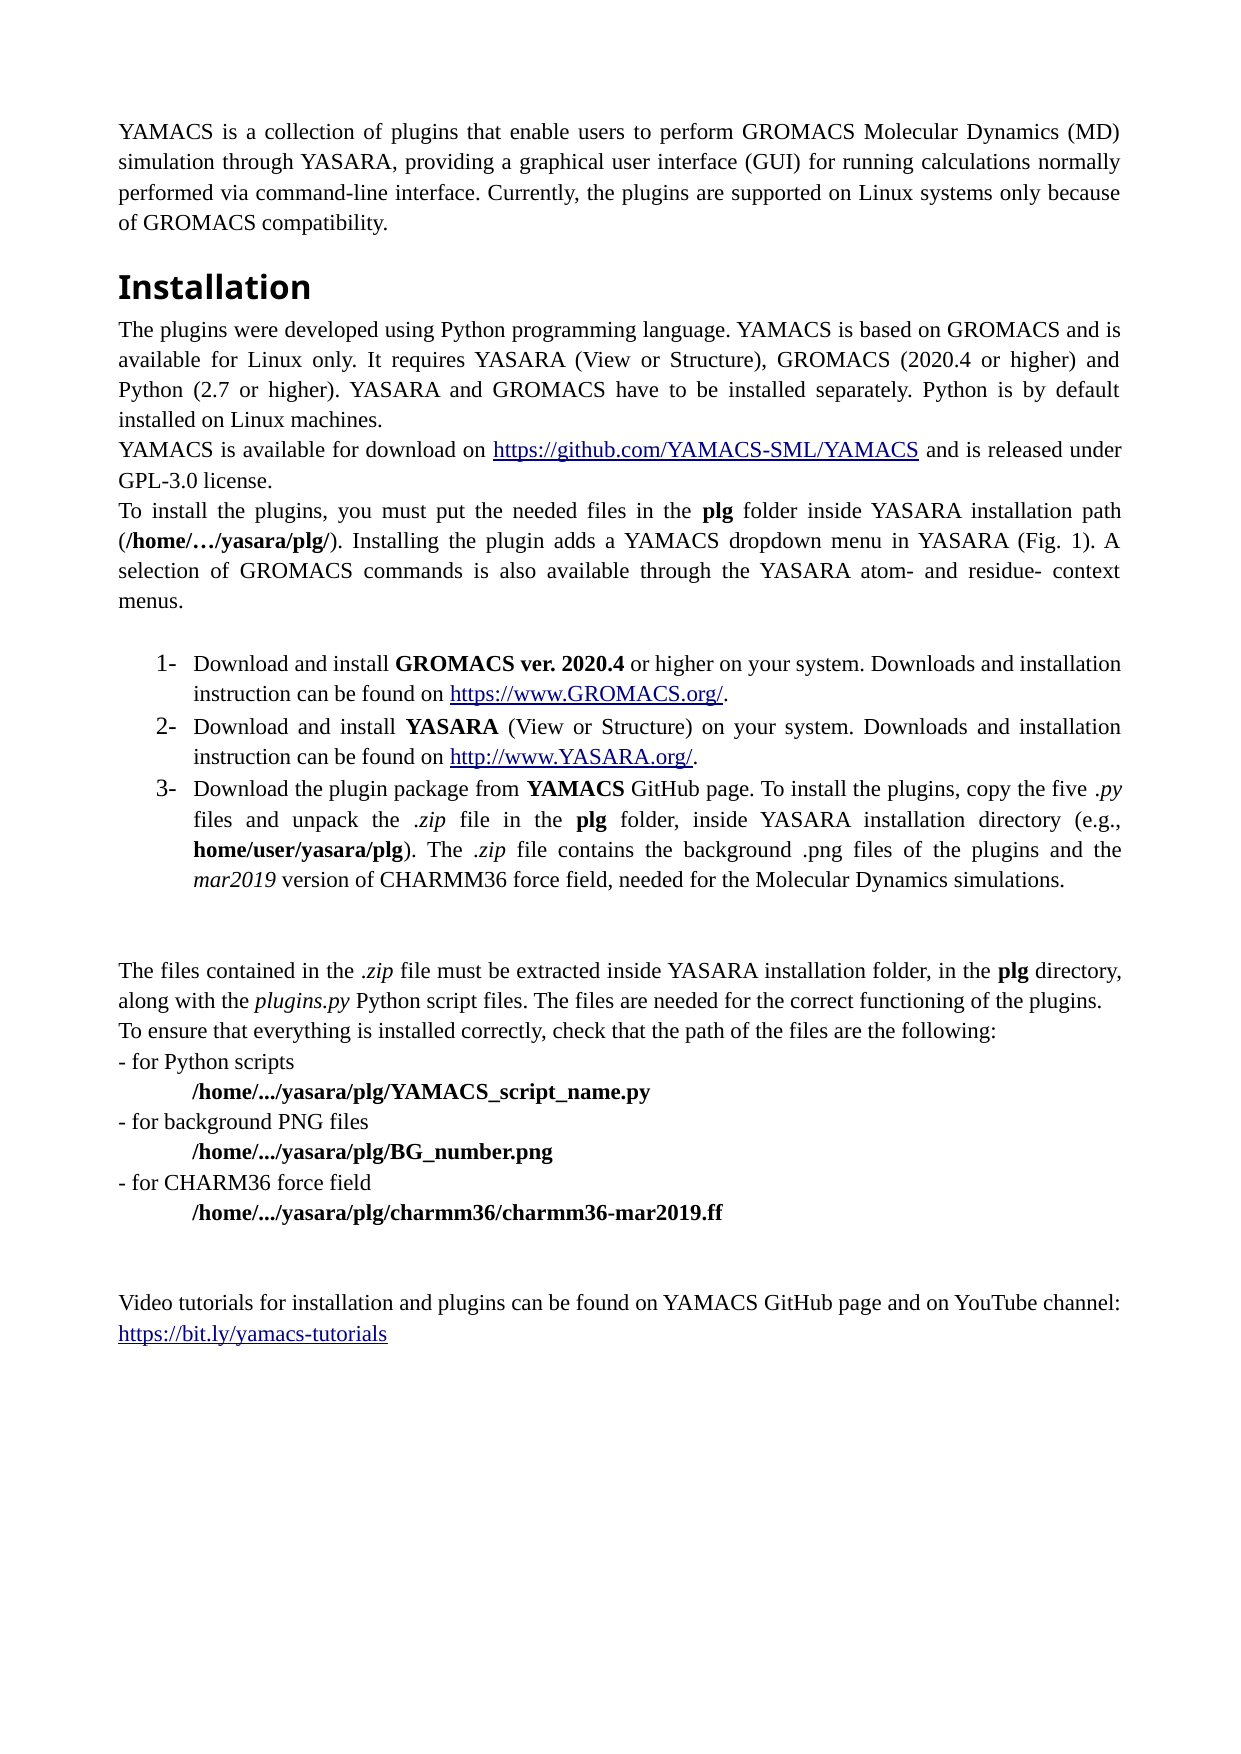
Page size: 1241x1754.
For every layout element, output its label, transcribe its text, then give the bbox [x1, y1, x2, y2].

text YAMACS is a collection of plugins that enable users to perform GROMACS Molecular Dynamics (MD) simulation through YASARA, providing a graphical user interface (GUI) for running calculations normally performed via command-line interface. Currently, the plugins are supported on Linux systems only because of GROMACS compatibility. [118, 118, 1122, 235]
text The files contained in the .zip file must be extracted inside YASARA installation folder, in the plg directory, along with the plugins.py Python script files. The files are needed for the correct functioning of the plugins. [118, 957, 1122, 1014]
subtitle Installation [118, 264, 1122, 309]
list Download and install YASARA (View or Structure) on your system. Downloads and installation instruction can be found on http://www.YASARA.org/. [156, 711, 1122, 770]
list Download the plugin package from YAMACS GitHub page. To install the plugins, copy the five .py files and unpack the .zip file in the plg folder, inside YASARA installation directory (e.g., home/user/yasara/plg). The .zip file contains the background .png files of the plugins and the mar2019 version of CHARMM36 force field, needed for the Molecular Dynamics simulations. [156, 773, 1122, 893]
text /home/.../yasara/plg/YAMACS_script_name.py [118, 1078, 1122, 1104]
text - for CHARM36 force field [118, 1169, 1122, 1195]
text To install the plugins, you must put the needed files in the plg folder inside YASARA installation path (/home/…/yasara/plg/). Installing the plugin adds a YAMACS dropdown menu in YASARA (Fig. 1). A selection of GROMACS commands is also available through the YASARA atom- and residue- context menus. [118, 497, 1122, 614]
list Download and install GROMACS ver. 2020.4 or higher on your system. Downloads and installation instruction can be found on https://www.GROMACS.org/. [156, 648, 1122, 707]
text - for Python scripts [118, 1048, 1122, 1074]
text - for background PNG files [118, 1108, 1122, 1134]
text YAMACS is available for download on https://github.com/YAMACS-SML/YAMACS and is released under GPL-3.0 license. [118, 436, 1122, 493]
text /home/.../yasara/plg/charmm36/charmm36-mar2019.ff [118, 1199, 1122, 1225]
text To ensure that everything is installed correctly, check that the path of the files are the following: [118, 1018, 1122, 1044]
text /home/.../yasara/plg/BG_number.png [118, 1138, 1122, 1165]
text Video tutorials for installation and plugins can be found on YAMACS GitHub page and on YouTube channel: https://bit.ly/yamacs-tutorials [118, 1289, 1122, 1346]
text The plugins were developed using Python programming language. YAMACS is based on GROMACS and is available for Linux only. It requires YASARA (View or Structure), GROMACS (2020.4 or higher) and Python (2.7 or higher). YASARA and GROMACS have to be installed separately. Python is by default installed on Linux machines. [118, 316, 1122, 433]
